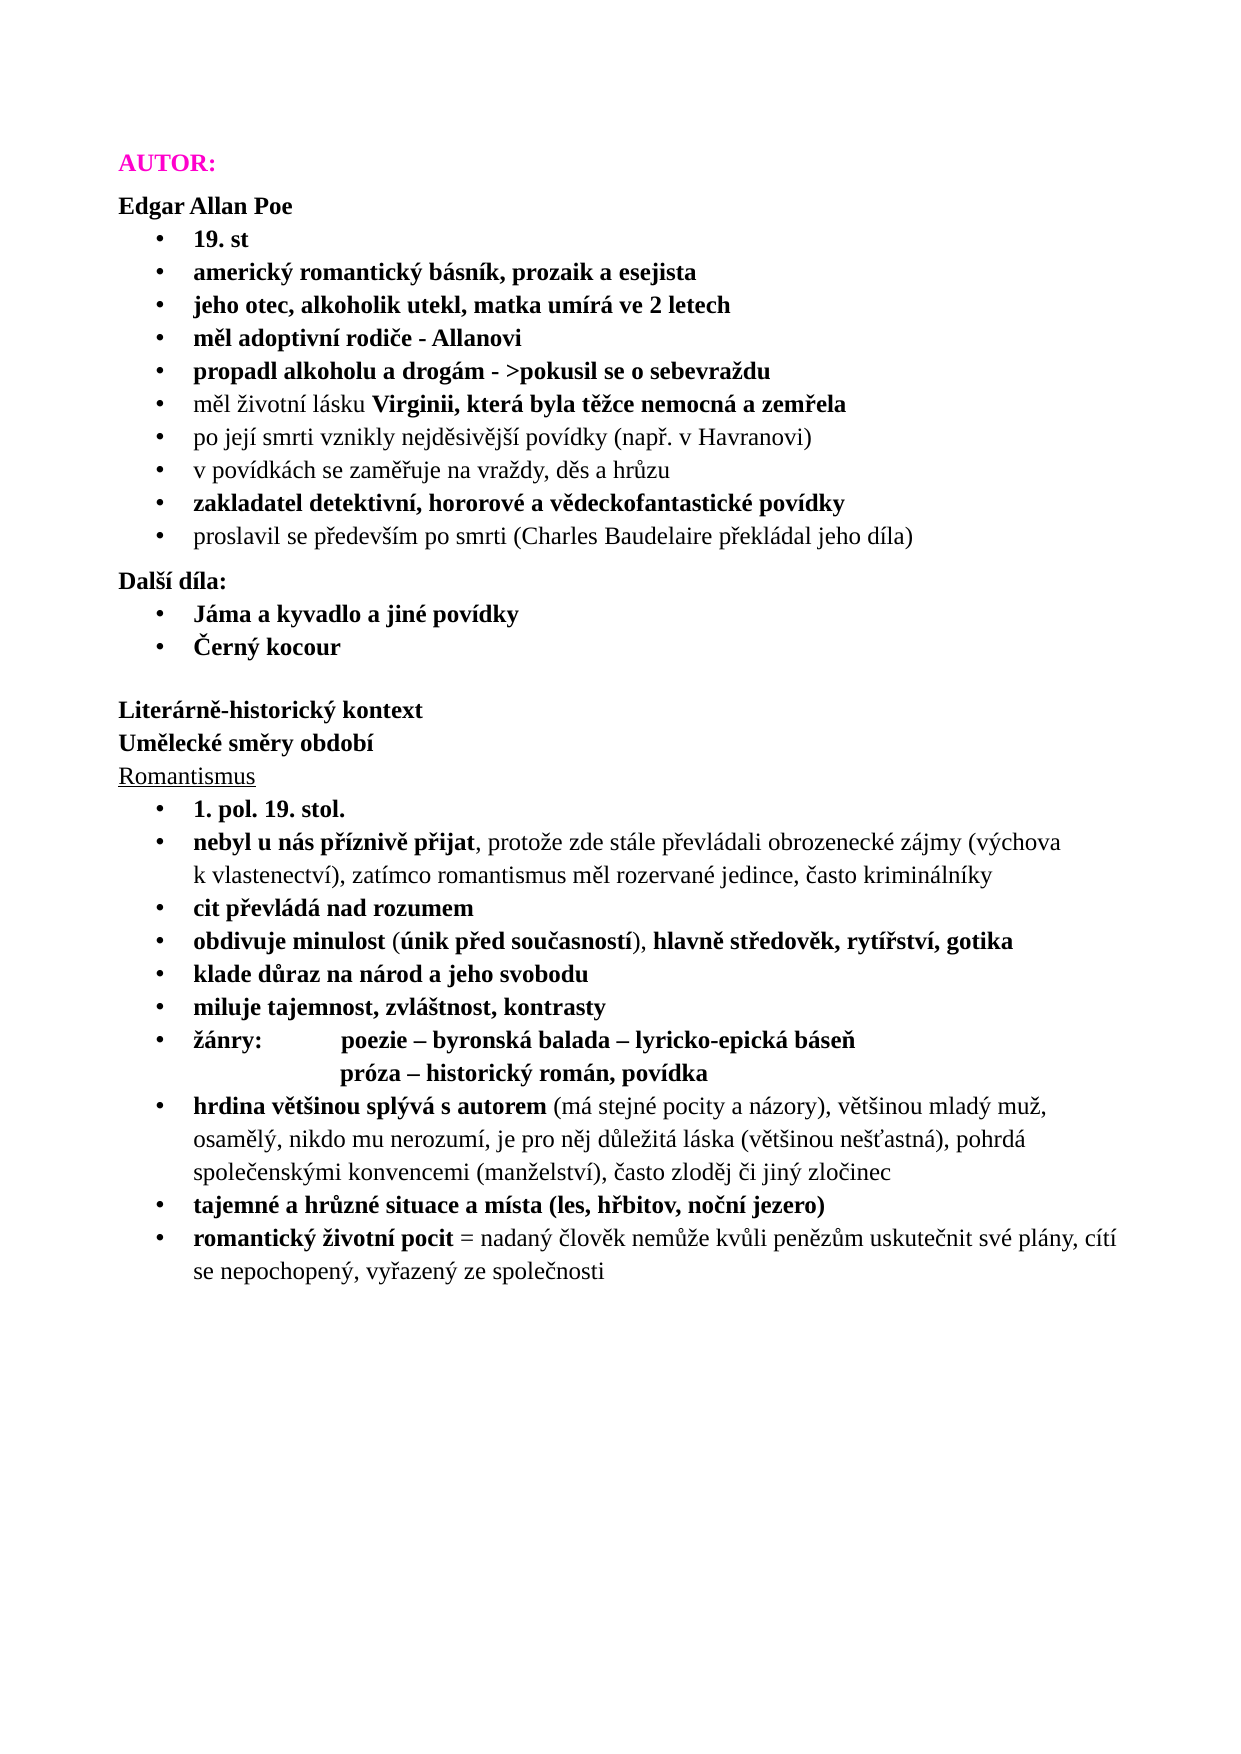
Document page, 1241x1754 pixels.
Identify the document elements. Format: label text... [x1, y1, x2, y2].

list nebyl u nás příznivě přijat, protože zde stále převládali obrozenecké zájmy (výchova k vlastenectví), zatímco romantismus měl rozervané jedince, často kriminálníky [156, 827, 1122, 888]
text próza – historický román, povídka [266, 1058, 1122, 1087]
list obdivuje minulost (únik před současností), hlavně středověk, rytířství, gotika [156, 926, 1122, 954]
list americký romantický básník, prozaik a esejista [156, 257, 1122, 286]
list po její smrti vznikly nejděsivější povídky (např. v Havranovi) [156, 422, 1122, 451]
list jeho otec, alkoholik utekl, matka umírá ve 2 letech [156, 290, 1122, 319]
text AUTOR: [118, 148, 1122, 176]
list zakladatel detektivní, hororové a vědeckofantastické povídky [156, 488, 1122, 517]
list měl adoptivní rodiče - Allanovi [156, 323, 1122, 352]
text Literárně-historický kontext [118, 695, 1122, 723]
list Černý kocour [156, 632, 1122, 661]
list hrdina většinou splývá s autorem (má stejné pocity a názory), většinou mladý muž, osamělý, nikdo mu nerozumí, je pro něj důležitá láska (většinou nešťastná), pohrdá společenskými konvencemi (manželství), často zloděj či jiný zločinec [156, 1091, 1122, 1186]
text Další díla: [118, 566, 1122, 595]
list žánry: poezie – byronská balada – lyricko-epická báseň [156, 1025, 1122, 1054]
text Umělecké směry období [118, 728, 1122, 756]
list miluje tajemnost, zvláštnost, kontrasty [156, 992, 1122, 1021]
list romantický životní pocit = nadaný člověk nemůže kvůli penězům uskutečnit své plány, cítí se nepochopený, vyřazený ze společnosti [156, 1223, 1122, 1285]
text Edgar Allan Poe [118, 191, 1122, 220]
list proslavil se především po smrti (Charles Baudelaire překládal jeho díla) [156, 521, 1122, 550]
text Romantismus [118, 761, 1122, 789]
list 1. pol. 19. stol. [156, 794, 1122, 822]
list v povídkách se zaměřuje na vraždy, děs a hrůzu [156, 455, 1122, 484]
list Jáma a kyvadlo a jiné povídky [156, 599, 1122, 628]
list měl životní lásku Virginii, která byla těžce nemocná a zemřela [156, 389, 1122, 418]
list tajemné a hrůzné situace a místa (les, hřbitov, noční jezero) [156, 1190, 1122, 1219]
list klade důraz na národ a jeho svobodu [156, 959, 1122, 988]
list cit převládá nad rozumem [156, 893, 1122, 922]
list propadl alkoholu a drogám - >pokusil se o sebevraždu [156, 356, 1122, 385]
list 19. st [156, 224, 1122, 253]
